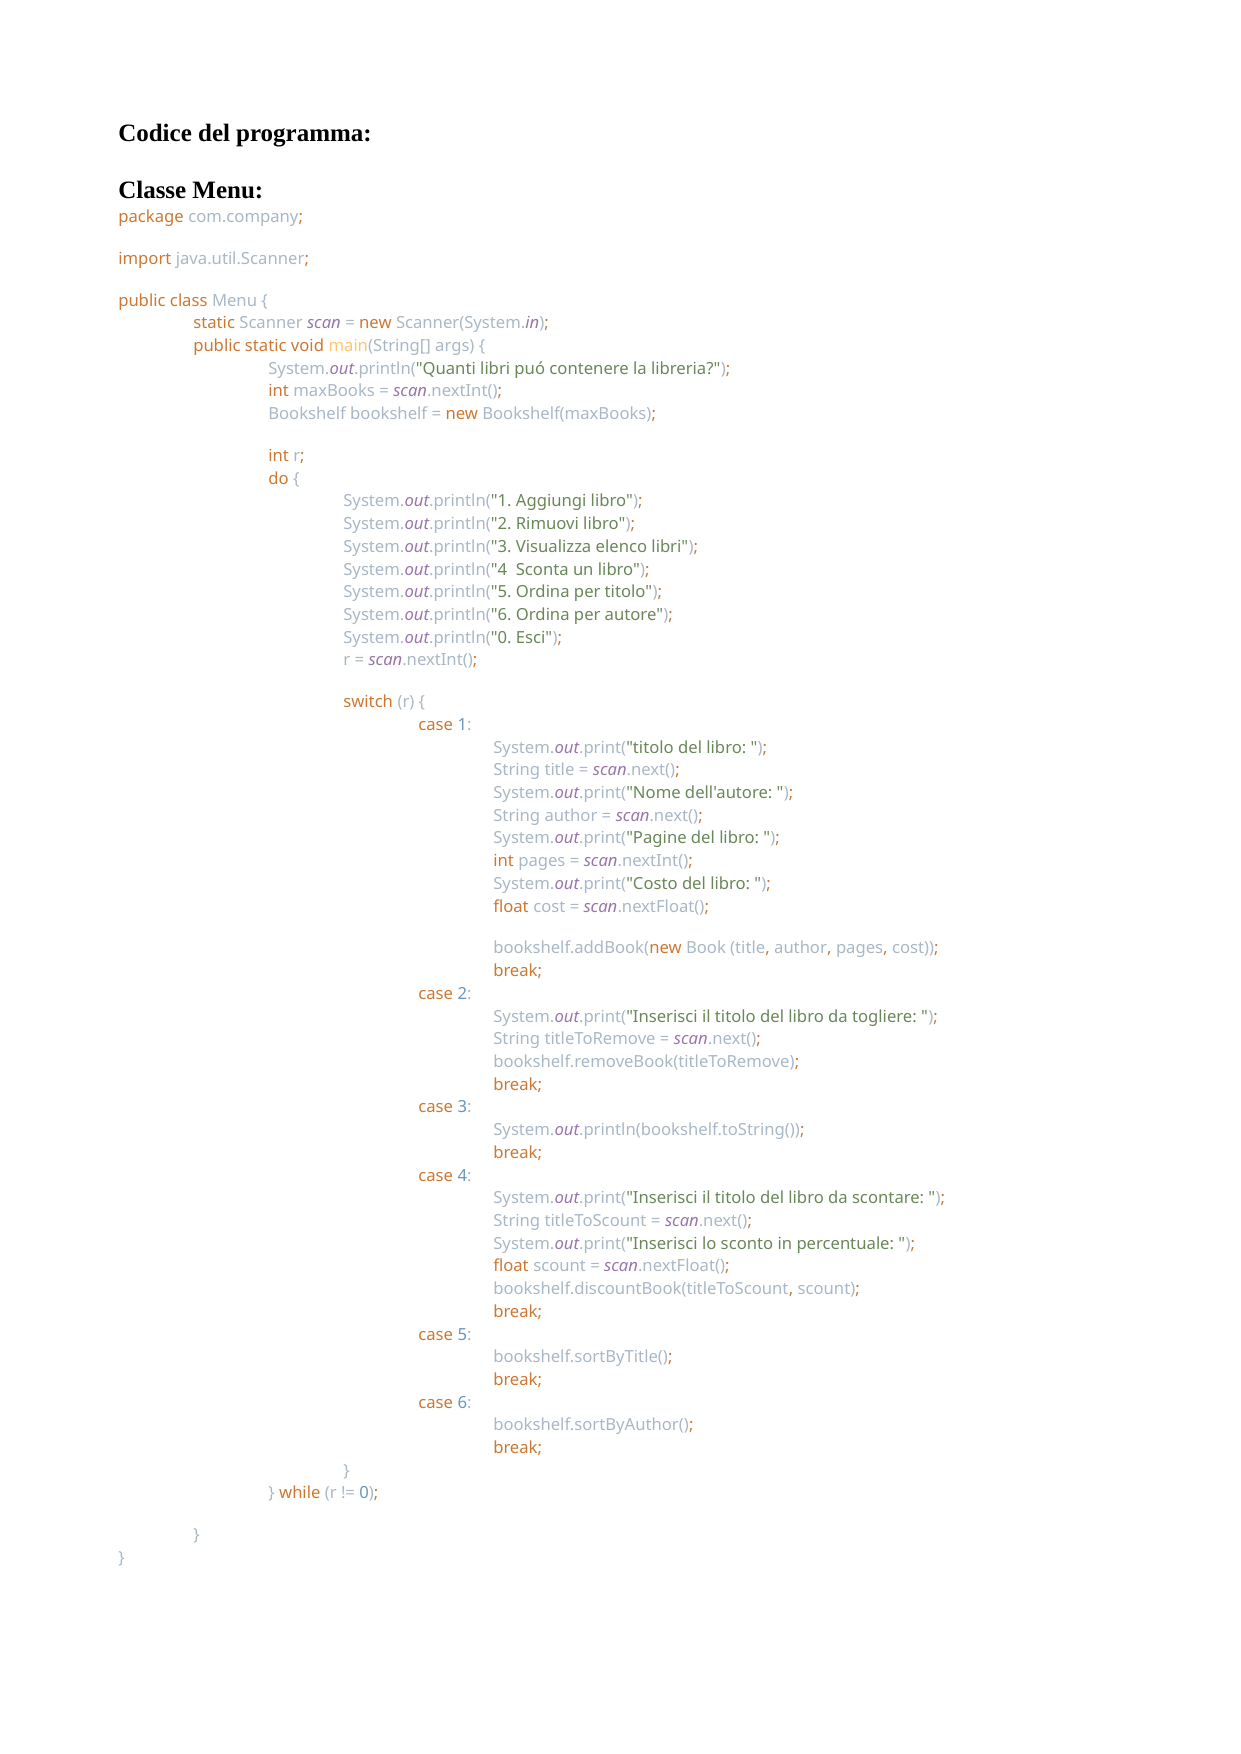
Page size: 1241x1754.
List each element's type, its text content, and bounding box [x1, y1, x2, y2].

text Codice del programma: [118, 118, 1122, 147]
text package com.company; import java.util.Scanner; public class Menu { static Scanner scan = new Scanner(System.in); public static void main(String[] args) { System.out.println("Quanti libri puó contenere la libreria?"); int maxBooks = scan.nextInt(); Bookshelf bookshelf = new Bookshelf(maxBooks); int r; do { System.out.println("1. Aggiungi libro"); System.out.println("2. Rimuovi libro"); System.out.println("3. Visualizza elenco libri"); System.out.println("4 Sconta un libro"); System.out.println("5. Ordina per titolo"); System.out.println("6. Ordina per autore"); System.out.println("0. Esci"); r = scan.nextInt(); switch (r) { case 1: System.out.print("titolo del libro: "); String title = scan.next(); System.out.print("Nome dell'autore: "); String author = scan.next(); System.out.print("Pagine del libro: "); int pages = scan.nextInt(); System.out.print("Costo del libro: "); float cost = scan.nextFloat(); bookshelf.addBook(new Book (title, author, pages, cost)); break; case 2: System.out.print("Inserisci il titolo del libro da togliere: "); String titleToRemove = scan.next(); bookshelf.removeBook(titleToRemove); break; case 3: System.out.println(bookshelf.toString()); break; case 4: System.out.print("Inserisci il titolo del libro da scontare: "); String titleToScount = scan.next(); System.out.print("Inserisci lo sconto in percentuale: "); float scount = scan.nextFloat(); bookshelf.discountBook(titleToScount, scount); break; case 5: bookshelf.sortByTitle(); break; case 6: bookshelf.sortByAuthor(); break; } } while (r != 0); } } [118, 204, 1122, 1597]
text Classe Menu: [118, 176, 1122, 204]
